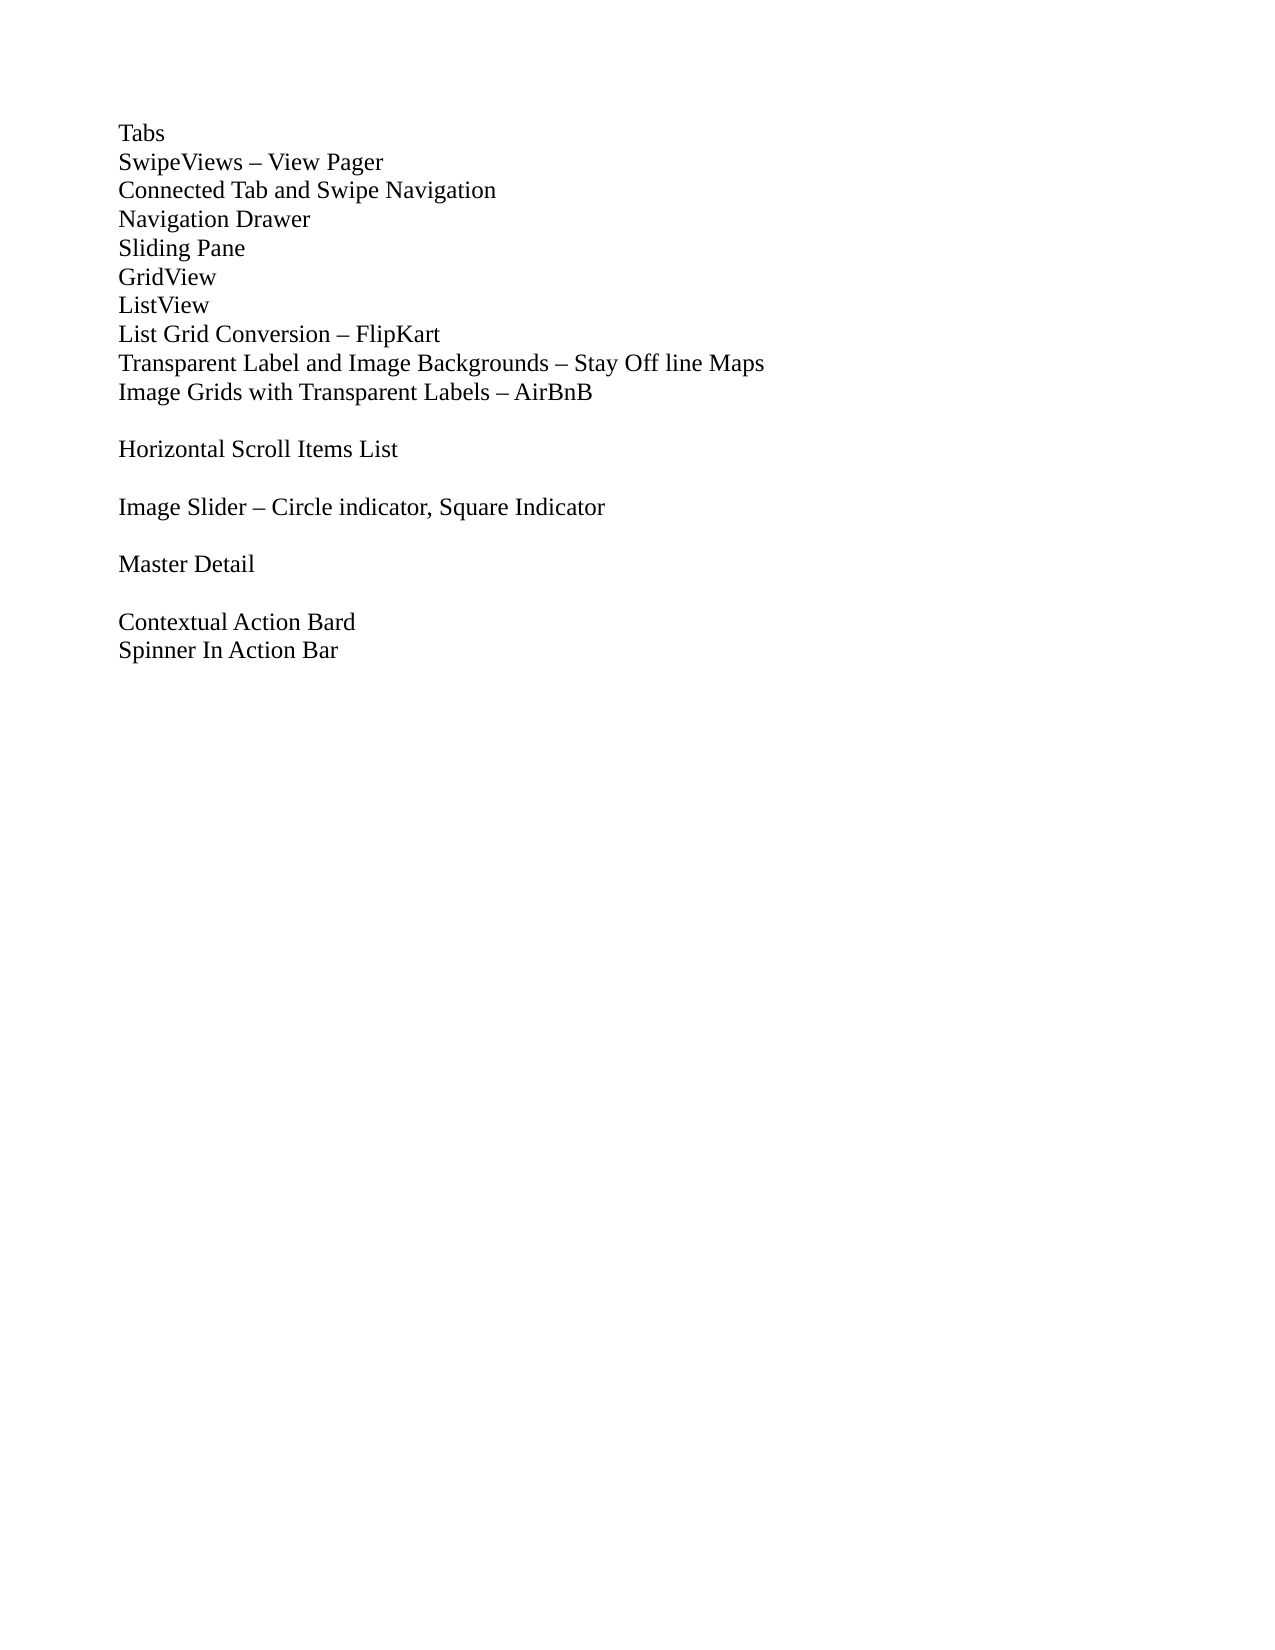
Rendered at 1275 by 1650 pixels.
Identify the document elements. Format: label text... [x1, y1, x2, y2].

text Horizontal Scroll Items List [118, 434, 1157, 463]
text Image Slider – Circle indicator, Square Indicator [118, 492, 1157, 521]
text ListView [118, 291, 1157, 319]
text SwipeViews – View Pager [118, 147, 1157, 176]
text Sliding Pane [118, 233, 1157, 262]
text Transparent Label and Image Backgrounds – Stay Off line Maps [118, 348, 1157, 377]
text GridView [118, 262, 1157, 291]
text List Grid Conversion – FlipKart [118, 319, 1157, 348]
text Image Grids with Transparent Labels – AirBnB [118, 377, 1157, 406]
text Contextual Action Bard [118, 607, 1157, 636]
text Navigation Drawer [118, 204, 1157, 233]
text Connected Tab and Swipe Navigation [118, 176, 1157, 204]
text Spinner In Action Bar [118, 636, 1157, 664]
text Master Detail [118, 549, 1157, 578]
text Tabs [118, 118, 1157, 147]
